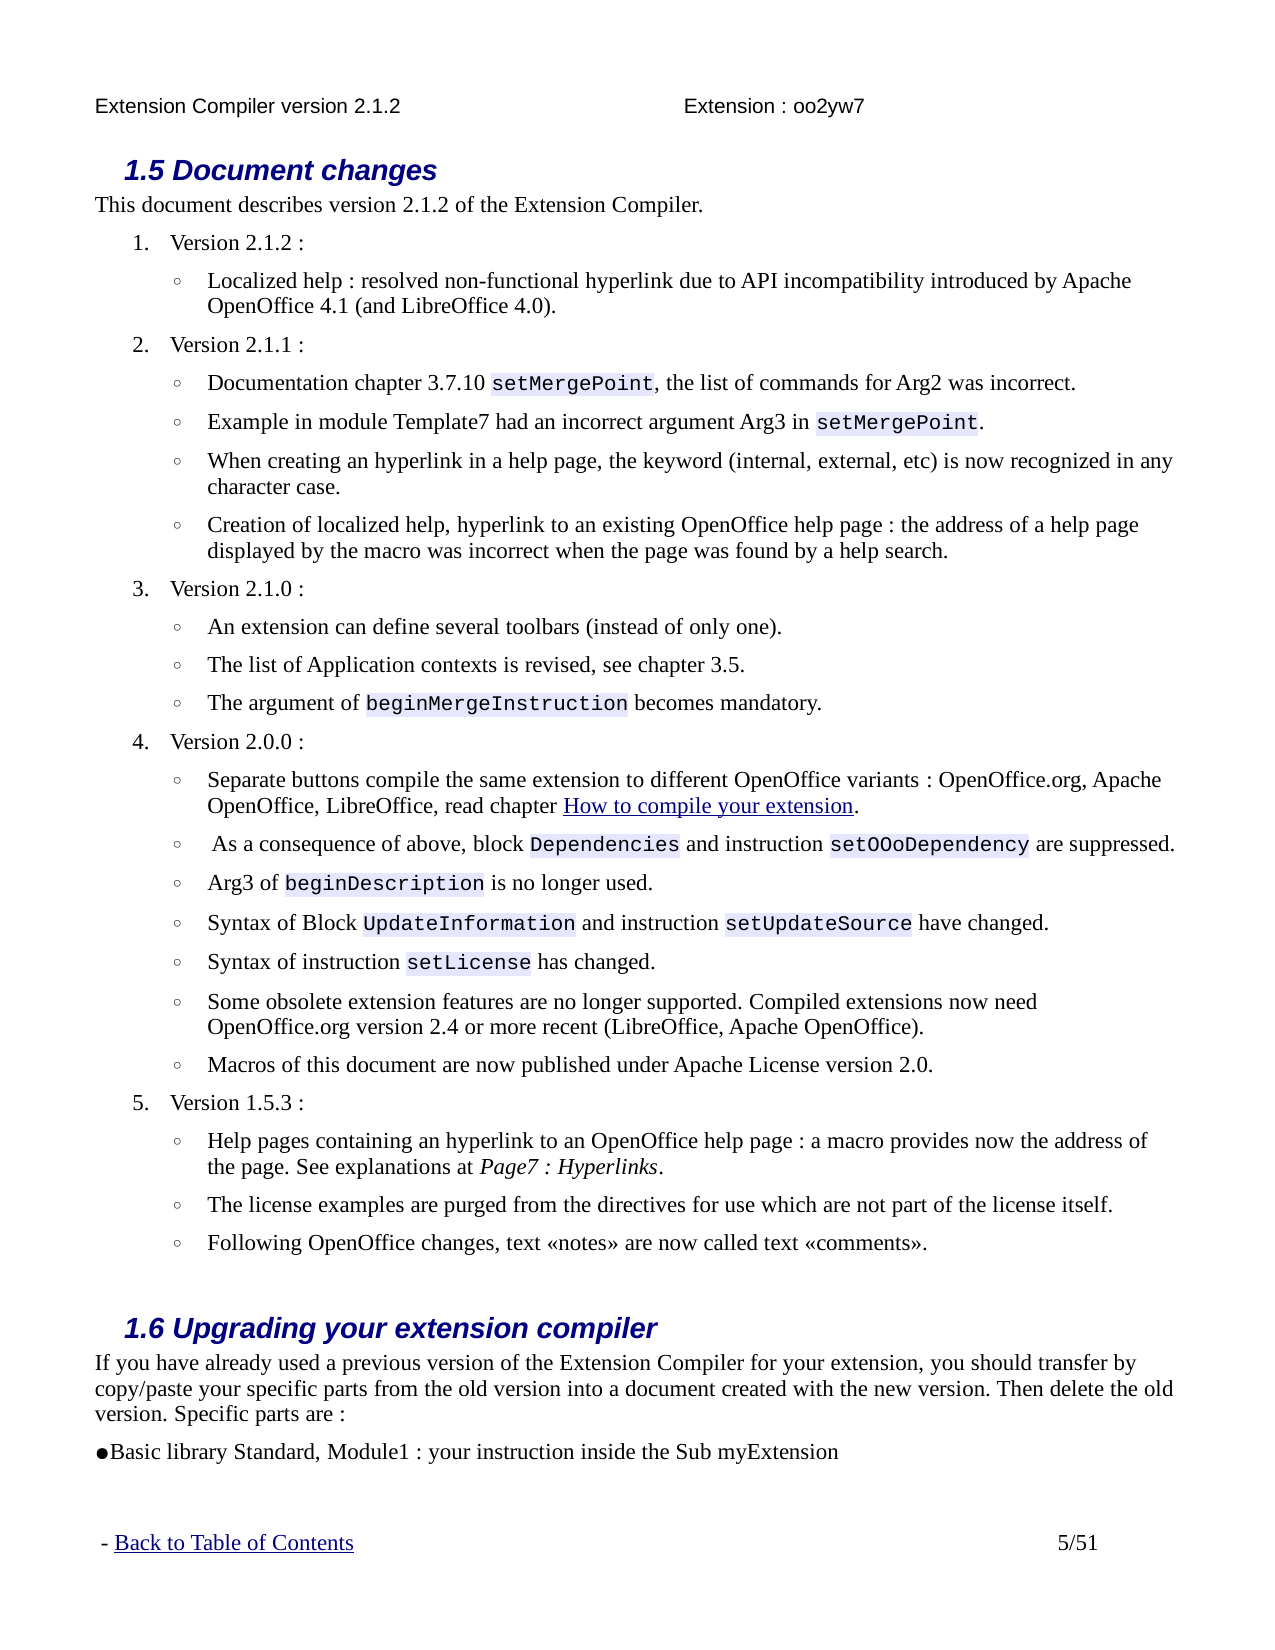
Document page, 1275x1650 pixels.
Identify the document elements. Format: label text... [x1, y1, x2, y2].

list Version 2.1.1 : [132, 331, 1181, 357]
list Syntax of instruction setLicense has changed. [169, 949, 1181, 976]
text If you have already used a previous version of the Extension Compiler for your extension, you should transfer by copy/paste your specific parts from the old version into a document created with the new version. Then delete the old version. Specific parts are : [94, 1350, 1181, 1427]
list Separate buttons compile the same extension to different OpenOffice variants : OpenOffice.org, Apache OpenOffice, LibreOffice, read chapter How to compile your extension. [169, 767, 1181, 818]
list Syntax of Block UpdateInformation and instruction setUpdateSource have changed. [169, 909, 1181, 937]
list Some obsolete extension features are no longer supported. Compiled extensions now need OpenOffice.org version 2.4 or more recent (LibreOffice, Apache OpenOffice). [169, 988, 1181, 1039]
subtitle Upgrading your extension compiler [124, 1312, 1181, 1344]
list Version 2.0.0 : [132, 729, 1181, 754]
list Version 2.1.0 : [132, 576, 1181, 601]
list When creating an hyperlink in a help page, the keyword (internal, external, etc) is now recognized in any character case. [169, 448, 1181, 499]
list Arg3 of beginDescription is no longer used. [169, 870, 1181, 897]
list Basic library Standard, Module1 : your instruction inside the Sub myExtension [94, 1439, 1181, 1465]
list Localized help : resolved non-functional hyperlink due to API incompatibility introduced by Apache OpenOffice 4.1 (and LibreOffice 4.0). [169, 268, 1181, 319]
list Documentation chapter 3.7.10 setMergePoint, the list of commands for Arg2 was incorrect. [169, 369, 1181, 396]
list Creation of localized help, hyperlink to an existing OpenOffice help page : the address of a help page displayed by the macro was incorrect when the page was found by a help search. [169, 512, 1181, 563]
list As a consequence of above, block Dependencies and instruction setOOoDependency are suppressed. [169, 831, 1181, 858]
list Help pages containing an hyperlink to an OpenOffice help page : a macro provides now the address of the page. See explanations at Page7 : Hyperlinks. [169, 1128, 1181, 1179]
subtitle Document changes [124, 153, 1181, 186]
list The argument of beginMergeInstruction becomes mandatory. [169, 689, 1181, 717]
list The list of Application contexts is revised, see chapter 3.5. [169, 652, 1181, 677]
list Example in module Template7 had an incorrect argument Arg3 in setMergePoint. [169, 409, 1181, 436]
list Version 1.5.3 : [132, 1090, 1181, 1116]
list Macros of this document are now published under Apache License version 2.0. [169, 1052, 1181, 1078]
list Following OpenOffice changes, text «notes» are now called text «comments». [169, 1230, 1181, 1255]
list An extension can define several toolbars (instead of only one). [169, 613, 1181, 639]
text This document describes version 2.1.2 of the Extension Compiler. [94, 192, 1181, 217]
list The license examples are purged from the directives for use which are not part of the license itself. [169, 1192, 1181, 1217]
list Version 2.1.2 : [132, 230, 1181, 255]
